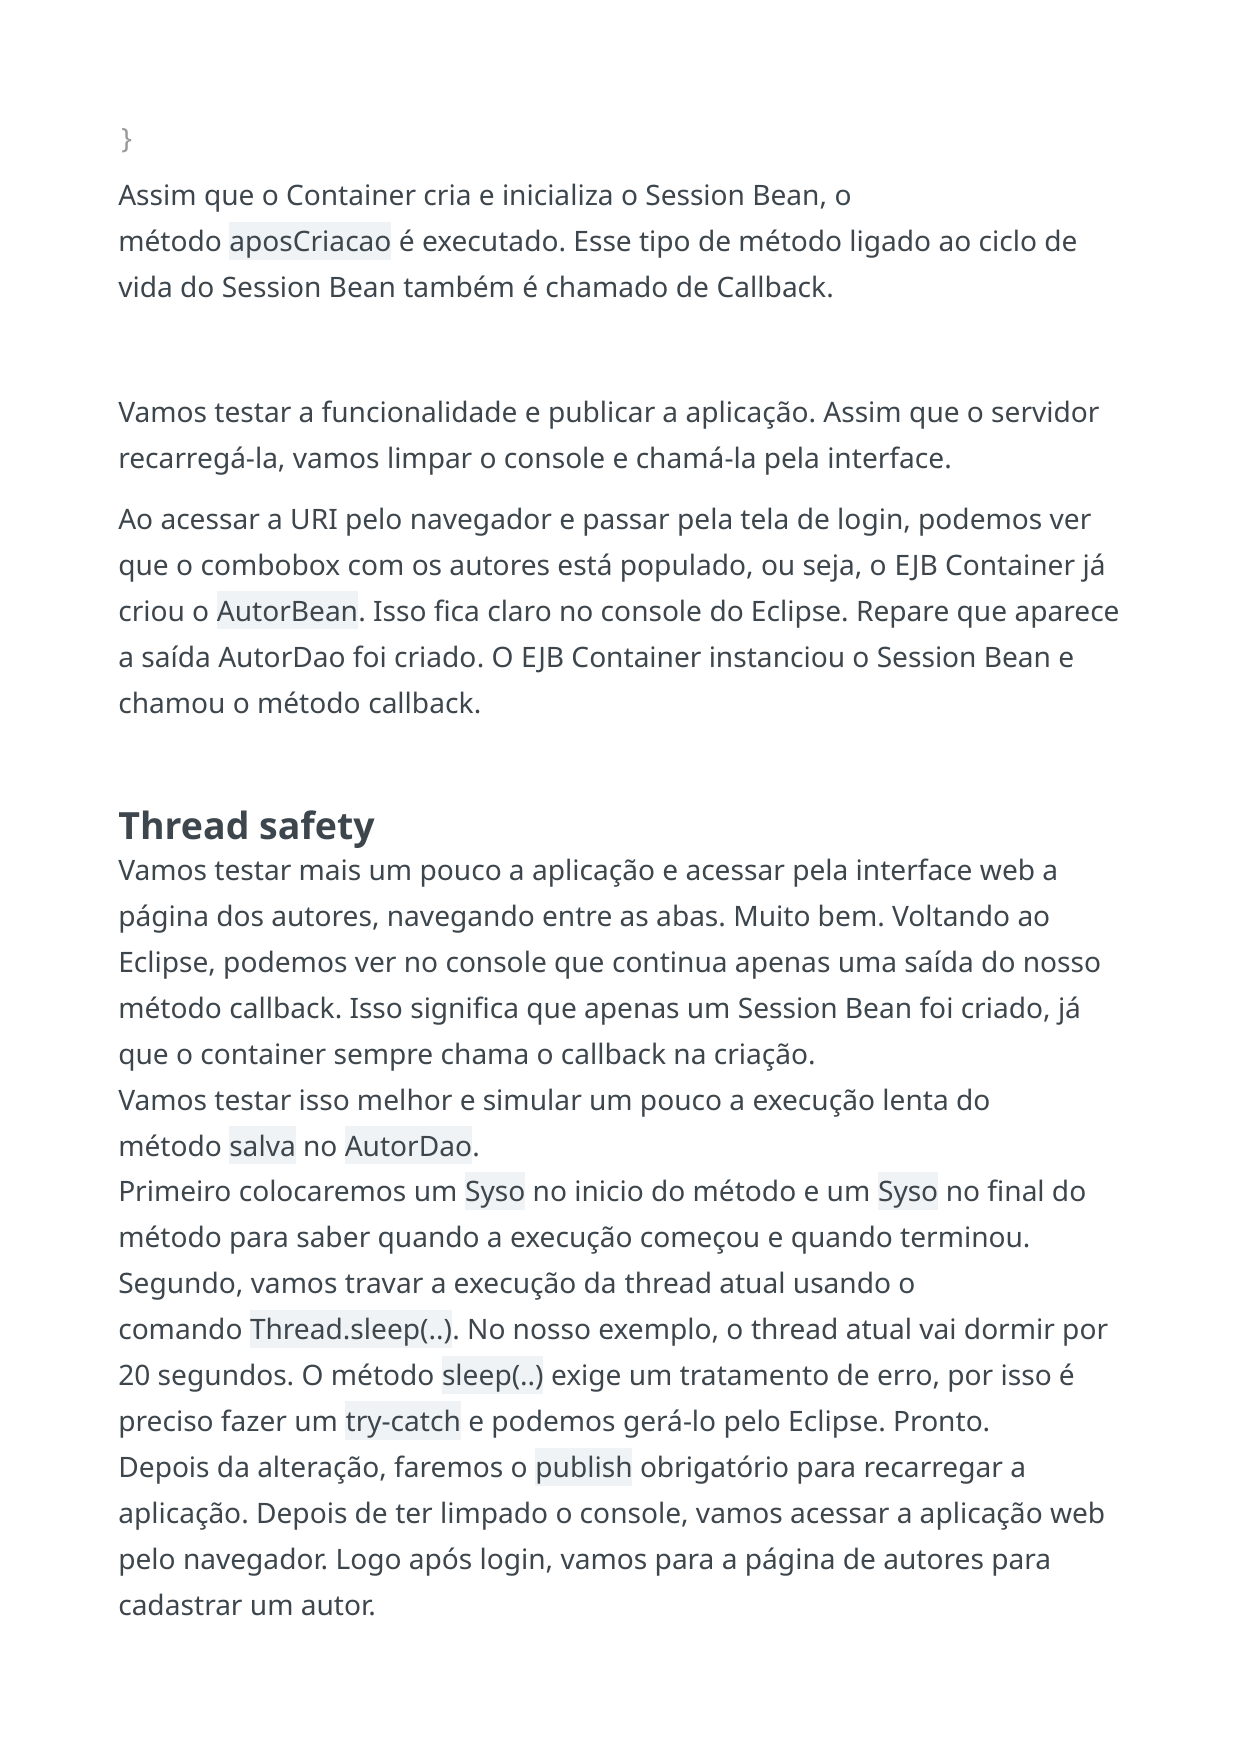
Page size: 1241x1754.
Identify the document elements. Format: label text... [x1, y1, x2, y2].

text Depois da alteração, faremos o publish obrigatório para recarregar a aplicação. Depois de ter limpado o console, vamos acessar a aplicação web pelo navegador. Logo após login, vamos para a página de autores para cadastrar um autor. [118, 1447, 1122, 1623]
text Primeiro colocaremos um Syso no inicio do método e um Syso no final do método para saber quando a execução começou e quando terminou. [118, 1172, 1122, 1256]
text Ao acessar a URI pelo navegador e passar pela tela de login, podemos ver que o combobox com os autores está populado, ou seja, o EJB Container já criou o AutorBean. Isso fica claro no console do Eclipse. Repare que aparece a saída AutorDao foi criado. O EJB Container instanciou o Session Bean e chamou o método callback. [118, 499, 1122, 721]
text Vamos testar a funcionalidade e publicar a aplicação. Assim que o servidor recarregá-la, vamos limpar o console e chamá-la pela interface. [118, 393, 1122, 477]
text } [118, 118, 1122, 156]
text Vamos testar isso melhor e simular um pouco a execução lenta do método salva no AutorDao. [118, 1080, 1122, 1164]
text Assim que o Container cria e inicializa o Session Bean, o método aposCriacao é executado. Esse tipo de método ligado ao ciclo de vida do Session Bean também é chamado de Callback. [118, 176, 1122, 306]
text Segundo, vamos travar a execução da thread atual usando o comando Thread.sleep(..). No nosso exemplo, o thread atual vai dormir por 20 segundos. O método sleep(..) exige um tratamento de erro, por isso é preciso fazer um try-catch e podemos gerá-lo pelo Eclipse. Pronto. [118, 1264, 1122, 1440]
subtitle Thread safety [118, 799, 1122, 850]
text Vamos testar mais um pouco a aplicação e acessar pela interface web a página dos autores, navegando entre as abas. Muito bem. Voltando ao Eclipse, podemos ver no console que continua apenas uma saída do nosso método callback. Isso significa que apenas um Session Bean foi criado, já que o container sempre chama o callback na criação. [118, 850, 1122, 1072]
